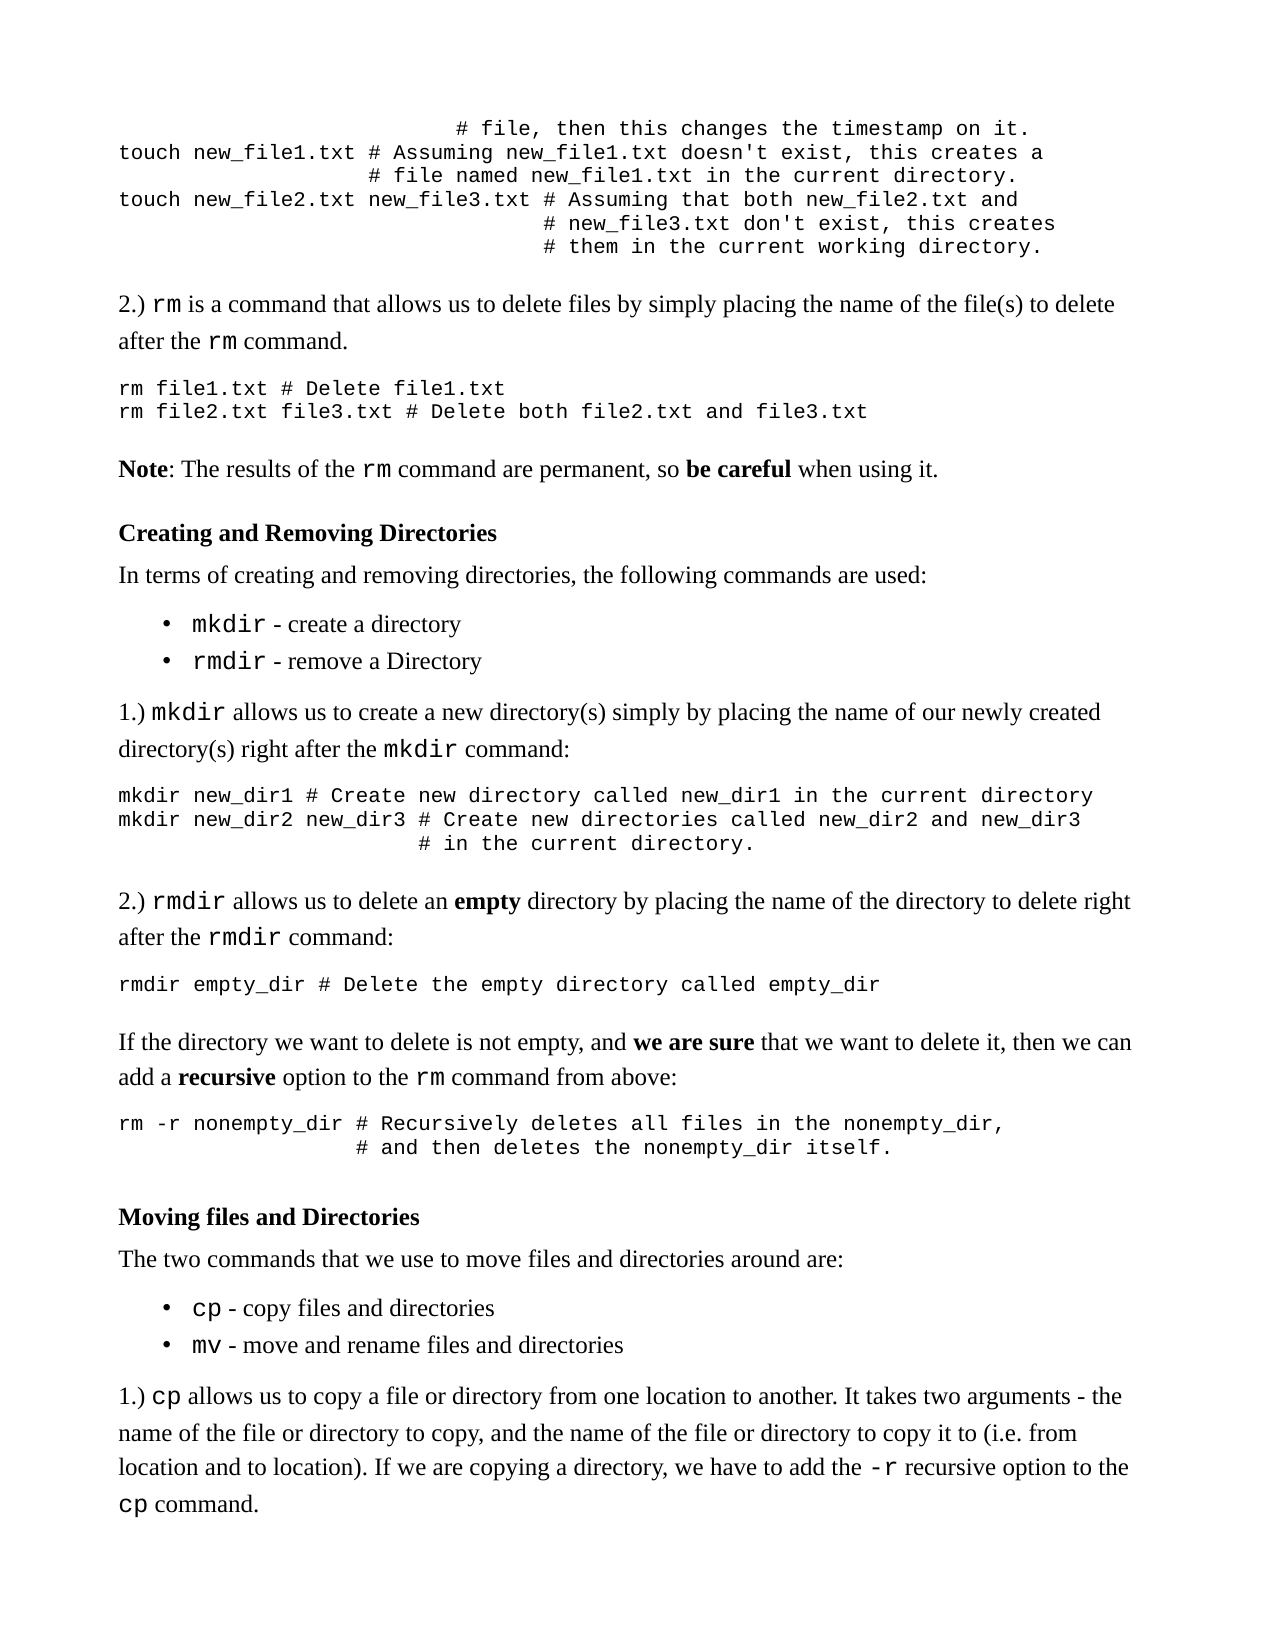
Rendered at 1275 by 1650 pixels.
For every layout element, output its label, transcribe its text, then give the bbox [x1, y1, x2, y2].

text rm file2.txt file3.txt # Delete both file2.txt and file3.txt [118, 401, 1157, 425]
text touch new_file1.txt # Assuming new_file1.txt doesn't exist, this creates a [118, 142, 1157, 165]
text # them in the current working directory. [118, 236, 1157, 260]
list mkdir - create a directory [162, 609, 1157, 639]
text 2.) rm is a command that allows us to delete files by simply placing the name of the file(s) to delete after the rm command. [118, 289, 1157, 357]
text # file, then this changes the timestamp on it. [118, 118, 1157, 142]
text # and then deletes the nonempty_dir itself. [118, 1137, 1157, 1160]
text mkdir new_dir2 new_dir3 # Create new directories called new_dir2 and new_dir3 [118, 809, 1157, 833]
text The two commands that we use to move files and directories around are: [118, 1244, 1157, 1272]
text # in the current directory. [118, 833, 1157, 856]
text If the directory we want to delete is not empty, and we are sure that we want to delete it, then we can add a recursive option to the rm command from above: [118, 1027, 1157, 1092]
list mv - move and rename files and directories [162, 1330, 1157, 1361]
text 2.) rmdir allows us to delete an empty directory by placing the name of the directory to delete right after the rmdir command: [118, 886, 1157, 953]
list cp - copy files and directories [162, 1293, 1157, 1323]
text rm -r nonempty_dir # Recursively deletes all files in the nonempty_dir, [118, 1113, 1157, 1137]
subtitle Creating and Removing Directories [118, 518, 1157, 547]
text Note: The results of the rm command are permanent, so be careful when using it. [118, 454, 1157, 485]
subtitle Moving files and Directories [118, 1202, 1157, 1231]
text rmdir empty_dir # Delete the empty directory called empty_dir [118, 974, 1157, 998]
text mkdir new_dir1 # Create new directory called new_dir1 in the current directory [118, 785, 1157, 809]
text 1.) cp allows us to copy a file or directory from one location to another. It takes two arguments - the name of the file or directory to copy, and the name of the file or directory to copy it to (i.e. from location and to location). If we are copying a directory, we have to add the -r recursive option to the cp command. [118, 1381, 1157, 1520]
text 1.) mkdir allows us to create a new directory(s) simply by placing the name of our newly created directory(s) right after the mkdir command: [118, 697, 1157, 765]
text # new_file3.txt don't exist, this creates [118, 213, 1157, 236]
text In terms of creating and removing directories, the following commands are used: [118, 560, 1157, 588]
text # file named new_file1.txt in the current directory. [118, 165, 1157, 189]
text rm file1.txt # Delete file1.txt [118, 378, 1157, 401]
text touch new_file2.txt new_file3.txt # Assuming that both new_file2.txt and [118, 189, 1157, 213]
list rmdir - remove a Directory [162, 646, 1157, 677]
